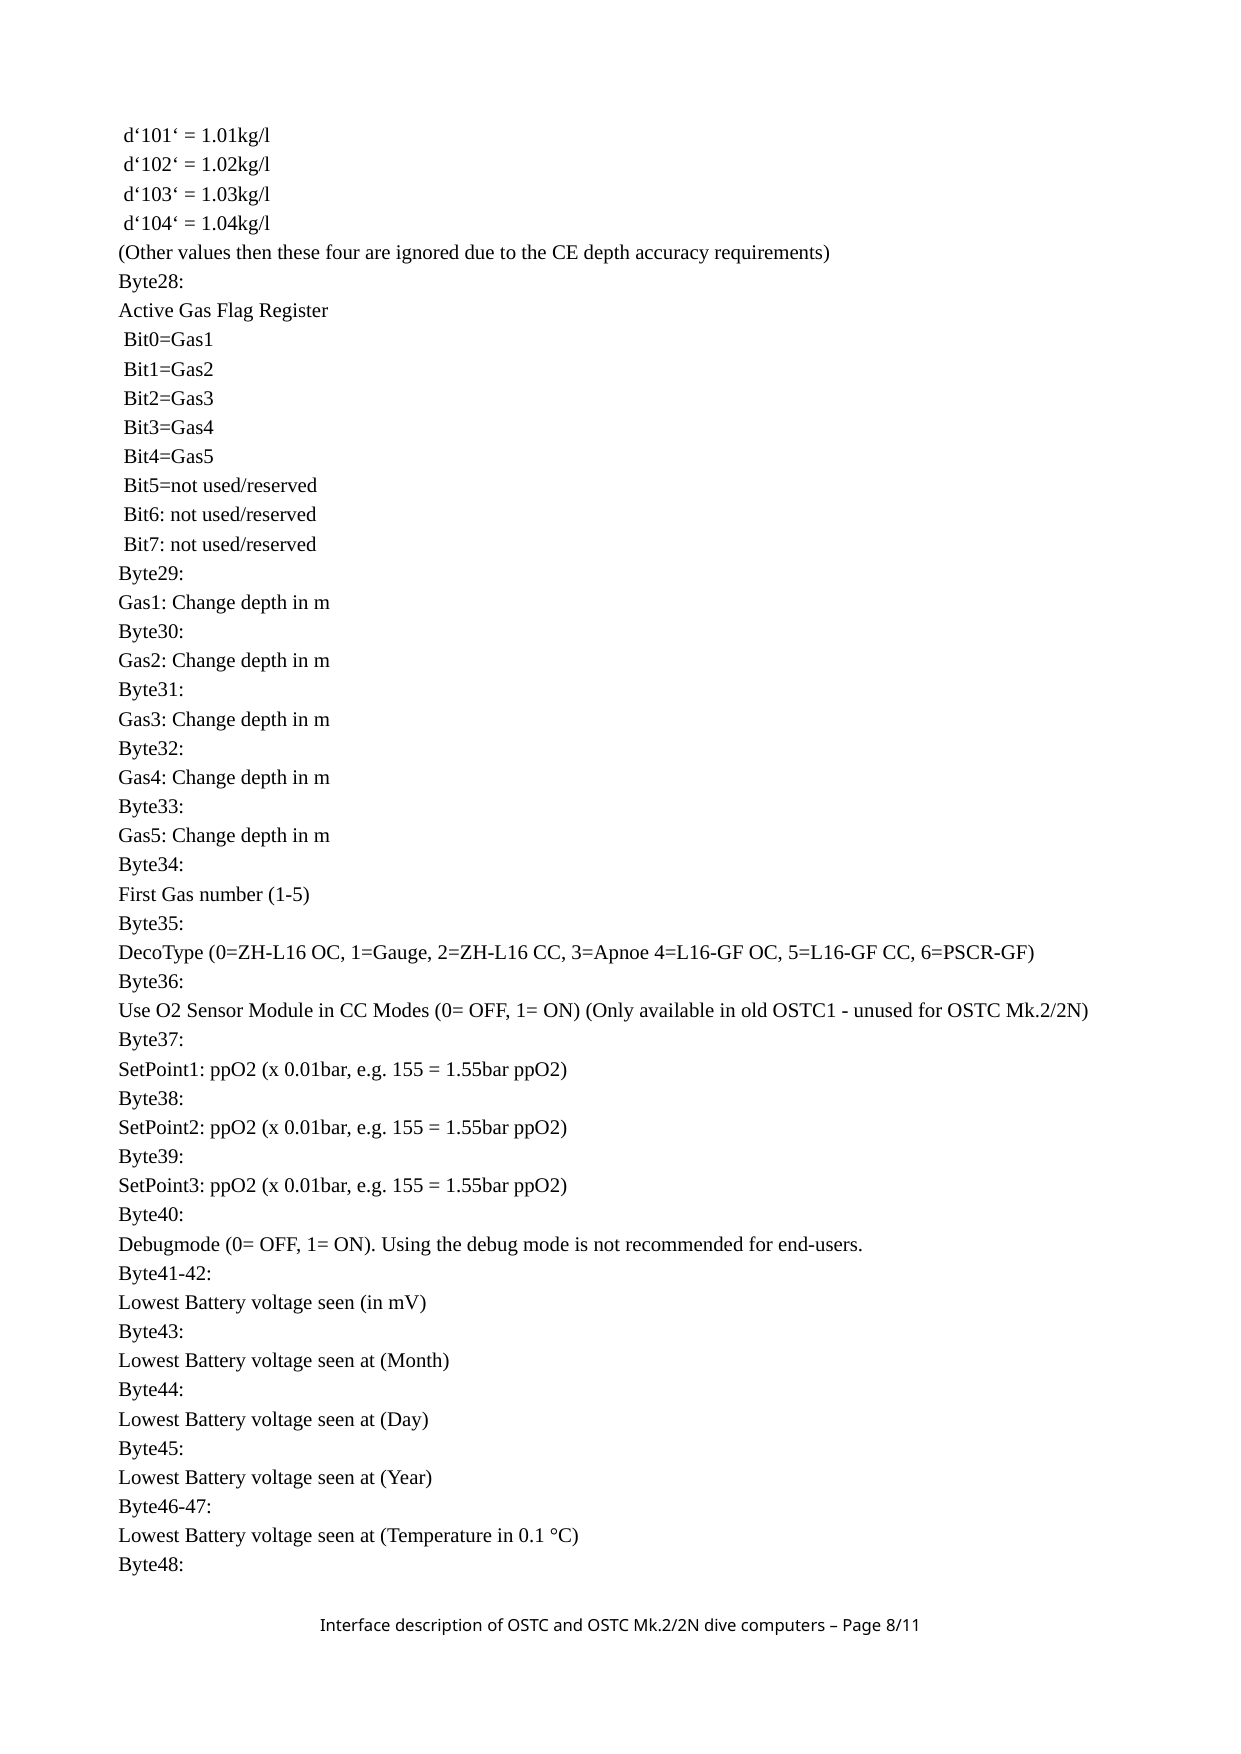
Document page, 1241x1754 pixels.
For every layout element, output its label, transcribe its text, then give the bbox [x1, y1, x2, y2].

text Lowest Battery voltage seen at (Temperature in 0.1 °C) [118, 1518, 1122, 1547]
text Gas5: Change depth in m [118, 818, 1122, 847]
text Gas3: Change depth in m [118, 701, 1122, 731]
text Lowest Battery voltage seen (in mV) [118, 1285, 1122, 1314]
text Lowest Battery voltage seen at (Day) [118, 1401, 1122, 1431]
text Byte45: [118, 1431, 1122, 1460]
text Byte36: [118, 964, 1122, 993]
text Bit2=Gas3 [118, 381, 1122, 410]
text Bit7: not used/reserved [118, 526, 1122, 556]
text Gas1: Change depth in m [118, 585, 1122, 614]
text Bit5=not used/reserved [118, 468, 1122, 497]
text Bit1=Gas2 [118, 351, 1122, 381]
text Byte44: [118, 1372, 1122, 1401]
text Byte38: [118, 1081, 1122, 1110]
text Byte31: [118, 672, 1122, 701]
text Byte35: [118, 906, 1122, 935]
text Byte41-42: [118, 1256, 1122, 1285]
text Byte37: [118, 1022, 1122, 1051]
text d‘102‘ = 1.02kg/l [118, 147, 1122, 176]
text Byte34: [118, 847, 1122, 876]
text Byte28: [118, 264, 1122, 293]
text Byte32: [118, 731, 1122, 760]
text Bit0=Gas1 [118, 322, 1122, 351]
text SetPoint2: ppO2 (x 0.01bar, e.g. 155 = 1.55bar ppO2) [118, 1110, 1122, 1139]
text Bit4=Gas5 [118, 439, 1122, 468]
text d‘104‘ = 1.04kg/l [118, 206, 1122, 235]
text Lowest Battery voltage seen at (Month) [118, 1343, 1122, 1372]
text Byte43: [118, 1314, 1122, 1343]
text d‘101‘ = 1.01kg/l [118, 118, 1122, 147]
text Byte39: [118, 1139, 1122, 1168]
text First Gas number (1-5) [118, 876, 1122, 906]
text Byte29: [118, 556, 1122, 585]
text Gas2: Change depth in m [118, 643, 1122, 672]
text (Other values then these four are ignored due to the CE depth accuracy requirements) [118, 235, 1122, 264]
text Gas4: Change depth in m [118, 760, 1122, 789]
text Use O2 Sensor Module in CC Modes (0= OFF, 1= ON) (Only available in old OSTC1 - unused for OSTC Mk.2/2N) [118, 993, 1122, 1022]
text Byte30: [118, 614, 1122, 643]
text Byte33: [118, 789, 1122, 818]
text Lowest Battery voltage seen at (Year) [118, 1460, 1122, 1489]
text Byte40: [118, 1197, 1122, 1226]
text DecoType (0=ZH-L16 OC, 1=Gauge, 2=ZH-L16 CC, 3=Apnoe 4=L16-GF OC, 5=L16-GF CC, 6=PSCR-GF) [118, 935, 1122, 964]
text Active Gas Flag Register [118, 293, 1122, 322]
text Bit6: not used/reserved [118, 497, 1122, 526]
text SetPoint3: ppO2 (x 0.01bar, e.g. 155 = 1.55bar ppO2) [118, 1168, 1122, 1197]
text d‘103‘ = 1.03kg/l [118, 176, 1122, 206]
text Byte48: [118, 1547, 1122, 1576]
text Debugmode (0= OFF, 1= ON). Using the debug mode is not recommended for end-users. [118, 1226, 1122, 1256]
text SetPoint1: ppO2 (x 0.01bar, e.g. 155 = 1.55bar ppO2) [118, 1051, 1122, 1081]
text Bit3=Gas4 [118, 410, 1122, 439]
text Byte46-47: [118, 1489, 1122, 1518]
